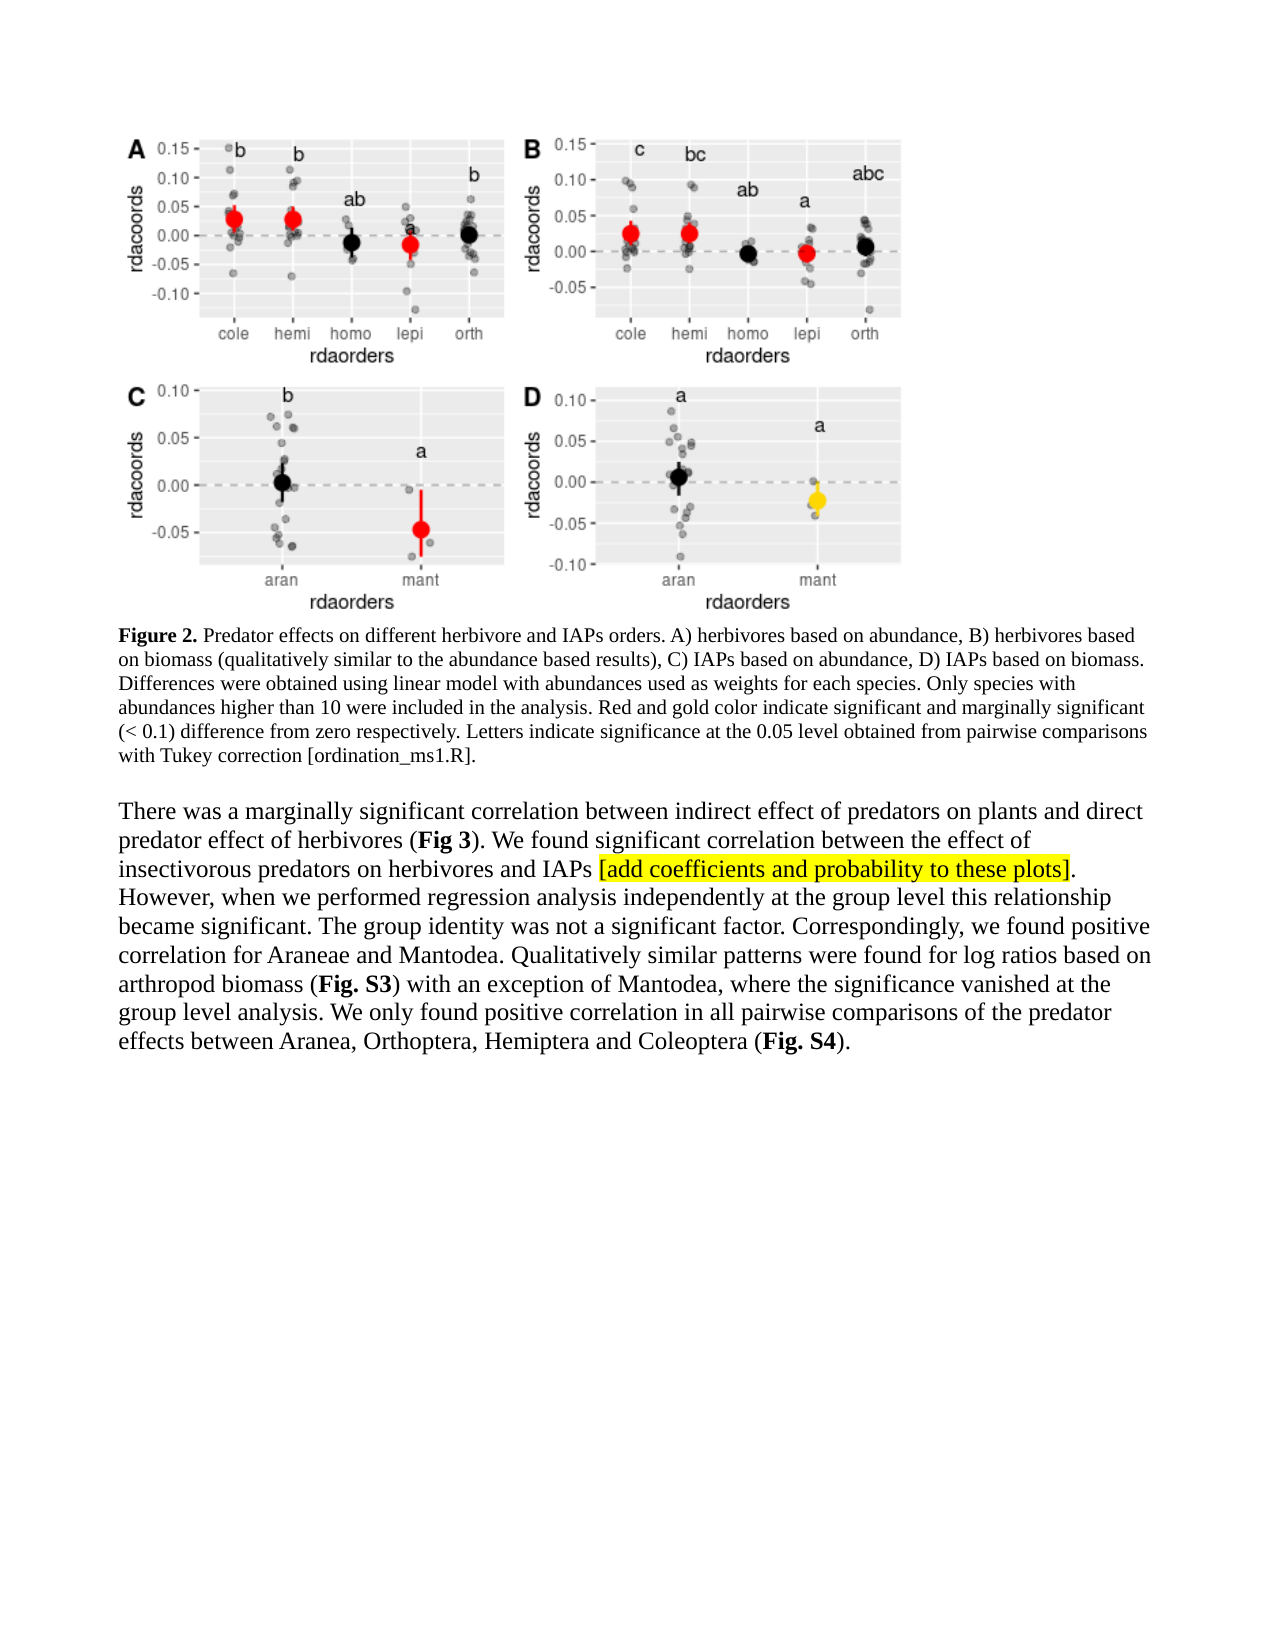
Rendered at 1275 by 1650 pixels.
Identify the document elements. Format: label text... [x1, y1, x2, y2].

text Figure 2. Predator effects on different herbivore and IAPs orders. A) herbivores based on abundance, B) herbivores based on biomass (qualitatively similar to the abundance based results), C) IAPs based on abundance, D) IAPs based on biomass. Differences were obtained using linear model with abundances used as weights for each species. Only species with abundances higher than 10 were included in the analysis. Red and gold color indicate significant and marginally significant (< 0.1) difference from zero respectively. Letters indicate significance at the 0.05 level obtained from pairwise comparisons with Tukey correction [ordination_ms1.R]. [118, 118, 1157, 767]
text There was a marginally significant correlation between indirect effect of predators on plants and direct predator effect of herbivores (Fig 3). We found significant correlation between the effect of insectivorous predators on herbivores and IAPs [add coefficients and probability to these plots]. However, when we performed regression analysis independently at the group level this relationship became significant. The group identity was not a significant factor. Correspondingly, we found positive correlation for Araneae and Mantodea. Qualitatively similar patterns were found for log ratios based on arthropod biomass (Fig. S3) with an exception of Mantodea, where the significance vanished at the group level analysis. We only found positive correlation in all pairwise comparisons of the predator effects between Aranea, Orthoptera, Hemiptera and Coleoptera (Fig. S4). [118, 796, 1157, 1055]
picture [118, 130, 910, 624]
